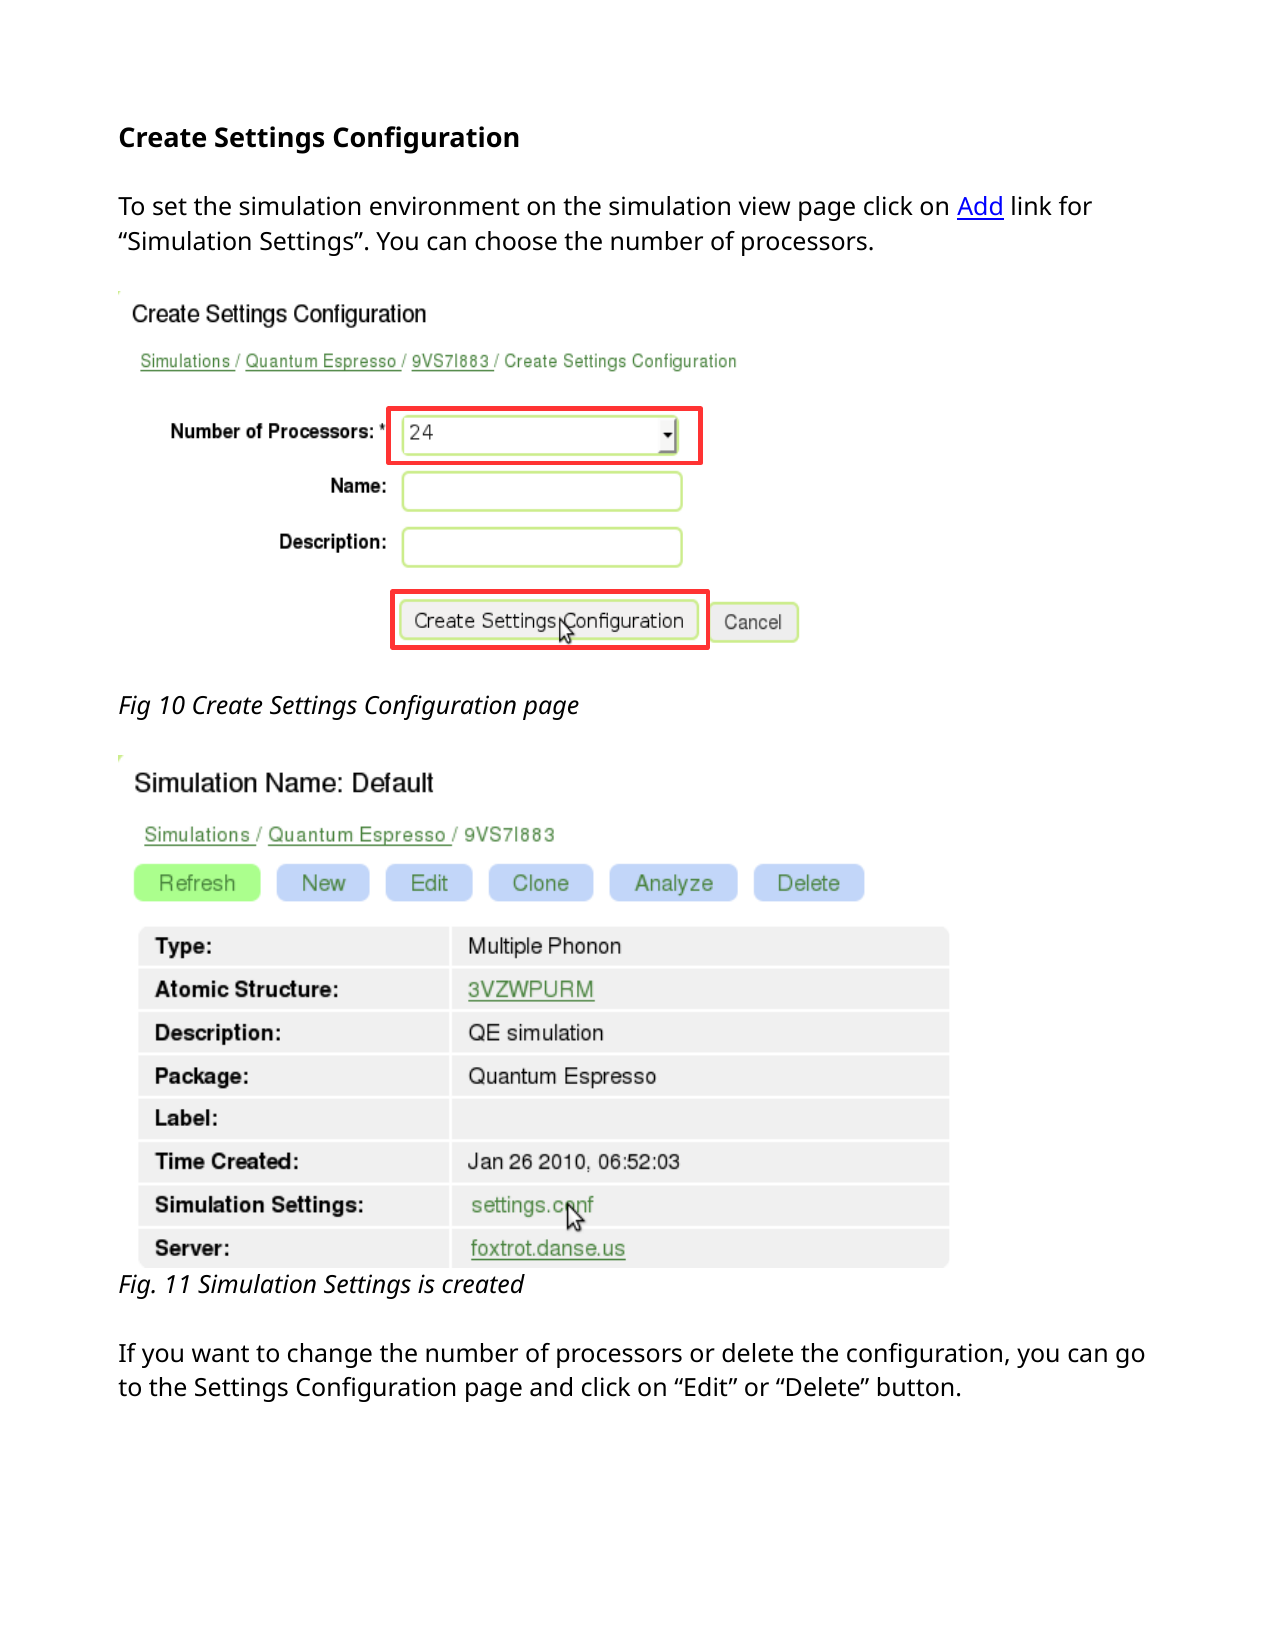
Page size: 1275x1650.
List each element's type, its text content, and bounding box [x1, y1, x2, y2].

text Create Settings Configuration [118, 118, 1157, 155]
text To set the simulation environment on the simulation view page click on Add link for “Simulation Settings”. You can choose the number of processors. [118, 189, 1157, 257]
text If you want to change the number of processors or delete the configuration, you can go to the Settings Configuration page and click on “Edit” or “Delete” button. [118, 1335, 1157, 1403]
picture [118, 291, 853, 688]
text Fig. 11 Simulation Settings is created [118, 756, 1157, 1301]
picture [118, 755, 950, 1268]
text Fig 10 Create Settings Configuration page [118, 291, 1157, 722]
